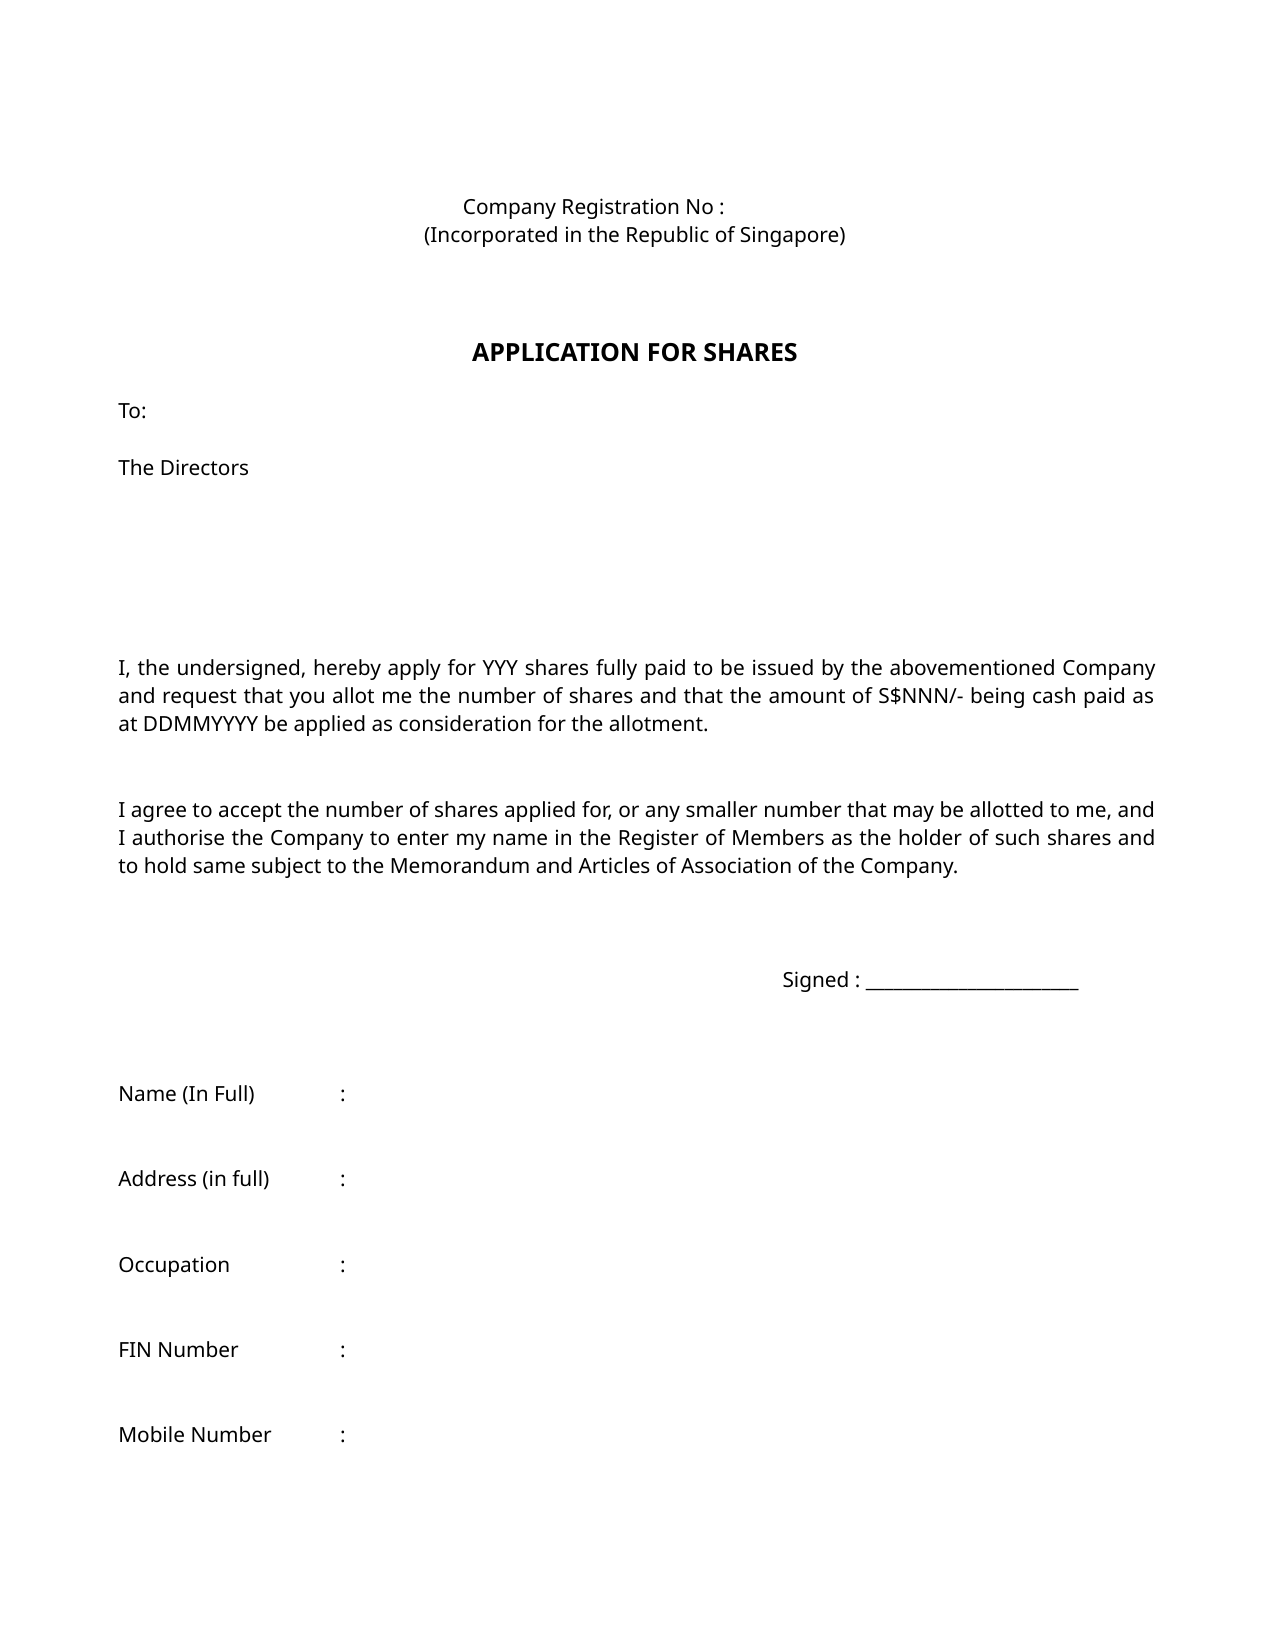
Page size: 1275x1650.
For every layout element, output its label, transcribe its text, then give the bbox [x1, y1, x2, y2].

text Signed : _______________________ [118, 965, 1157, 994]
text <o.name> [118, 147, 1157, 192]
text <o.street> [118, 510, 1157, 539]
text (Incorporated in the Republic of Singapore) [118, 220, 1157, 249]
text Occupation : [118, 1250, 1157, 1278]
text The Directors [118, 453, 1157, 482]
text Name (In Full) : <get_director1(o.id)['name']> [118, 1079, 1157, 1108]
text I agree to accept the number of shares applied for, or any smaller number that may be allotted to me, and I authorise the Company to enter my name in the Register of Members as the holder of such shares and to hold same subject to the Memorandum and Articles of Association of the Company. [118, 795, 1157, 880]
text <o.street2> [118, 539, 1157, 567]
text FIN Number : <get_director1(o.id)['nric']> [118, 1335, 1157, 1363]
text I, the undersigned, hereby apply for YYY shares fully paid to be issued by the abovementioned Company and request that you allot me the number of shares and that the amount of S$NNN/- being cash paid as at DDMMYYYY be applied as consideration for the allotment. [118, 653, 1157, 738]
text To: [118, 397, 1157, 425]
text Company Registration No : <o.uen> [118, 192, 1157, 220]
text <o.name> [118, 482, 1157, 510]
text <o.country_id and o.country_id.name or ''> <o.zip> [118, 567, 1157, 596]
text Mobile Number : [118, 1420, 1157, 1449]
text APPLICATION FOR SHARES [118, 334, 1157, 368]
text Address (in full) : <get_partner_full_address(get_director1(o.id)['id'])> [118, 1164, 1157, 1193]
